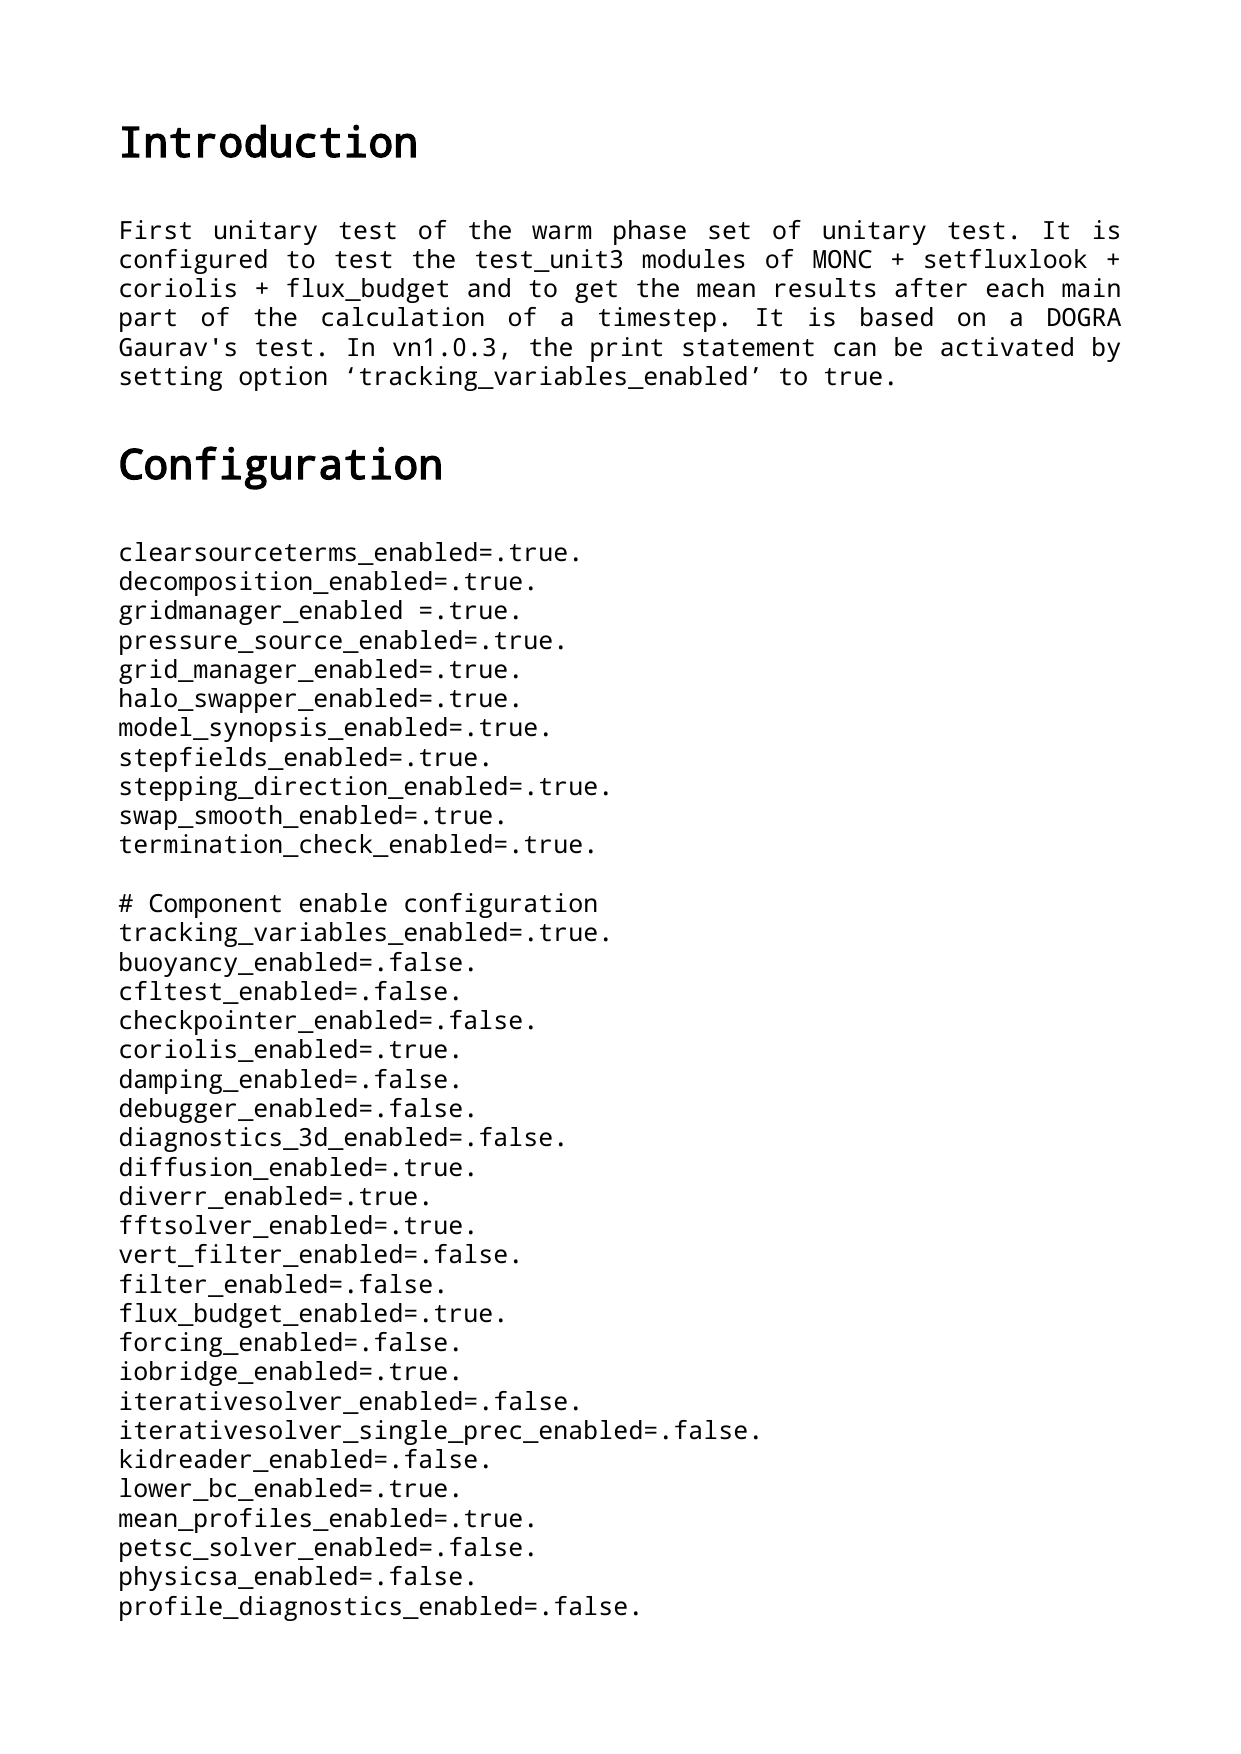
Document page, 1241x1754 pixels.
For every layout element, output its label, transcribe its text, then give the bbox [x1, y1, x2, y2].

text fftsolver_enabled=.true. [118, 1211, 1122, 1241]
text pressure_source_enabled=.true. [118, 626, 1122, 655]
text filter_enabled=.false. [118, 1270, 1122, 1299]
text Introduction [118, 118, 1122, 167]
text mean_profiles_enabled=.true. [118, 1504, 1122, 1533]
text halo_swapper_enabled=.true. [118, 684, 1122, 714]
text profile_diagnostics_enabled=.false. [118, 1592, 1122, 1621]
text vert_filter_enabled=.false. [118, 1241, 1122, 1270]
text gridmanager_enabled =.true. [118, 597, 1122, 626]
text stepfields_enabled=.true. [118, 743, 1122, 772]
text buoyancy_enabled=.false. [118, 948, 1122, 977]
text grid_manager_enabled=.true. [118, 655, 1122, 684]
text swap_smooth_enabled=.true. [118, 801, 1122, 831]
text forcing_enabled=.false. [118, 1328, 1122, 1358]
text diverr_enabled=.true. [118, 1182, 1122, 1211]
text Configuration [118, 440, 1122, 489]
text model_synopsis_enabled=.true. [118, 714, 1122, 743]
text iterativesolver_enabled=.false. [118, 1387, 1122, 1416]
text iterativesolver_single_prec_enabled=.false. [118, 1416, 1122, 1445]
text diffusion_enabled=.true. [118, 1153, 1122, 1182]
text clearsourceterms_enabled=.true. [118, 538, 1122, 567]
text iobridge_enabled=.true. [118, 1358, 1122, 1387]
text # Component enable configuration [118, 889, 1122, 918]
text petsc_solver_enabled=.false. [118, 1533, 1122, 1562]
text cfltest_enabled=.false. [118, 977, 1122, 1006]
text decomposition_enabled=.true. [118, 567, 1122, 597]
text flux_budget_enabled=.true. [118, 1299, 1122, 1328]
text coriolis_enabled=.true. [118, 1036, 1122, 1065]
text debugger_enabled=.false. [118, 1094, 1122, 1123]
text diagnostics_3d_enabled=.false. [118, 1123, 1122, 1153]
text termination_check_enabled=.true. [118, 831, 1122, 860]
text checkpointer_enabled=.false. [118, 1006, 1122, 1036]
text tracking_variables_enabled=.true. [118, 918, 1122, 948]
text damping_enabled=.false. [118, 1065, 1122, 1094]
text lower_bc_enabled=.true. [118, 1475, 1122, 1504]
text First unitary test of the warm phase set of unitary test. It is configured to test the test_unit3 modules of MONC + setfluxlook + coriolis + flux_budget and to get the mean results after each main part of the calculation of a timestep. It is based on a DOGRA Gaurav's test. In vn1.0.3, the print statement can be activated by setting option ‘tracking_variables_enabled’ to true. [118, 216, 1122, 391]
text stepping_direction_enabled=.true. [118, 772, 1122, 801]
text physicsa_enabled=.false. [118, 1562, 1122, 1592]
text kidreader_enabled=.false. [118, 1445, 1122, 1475]
